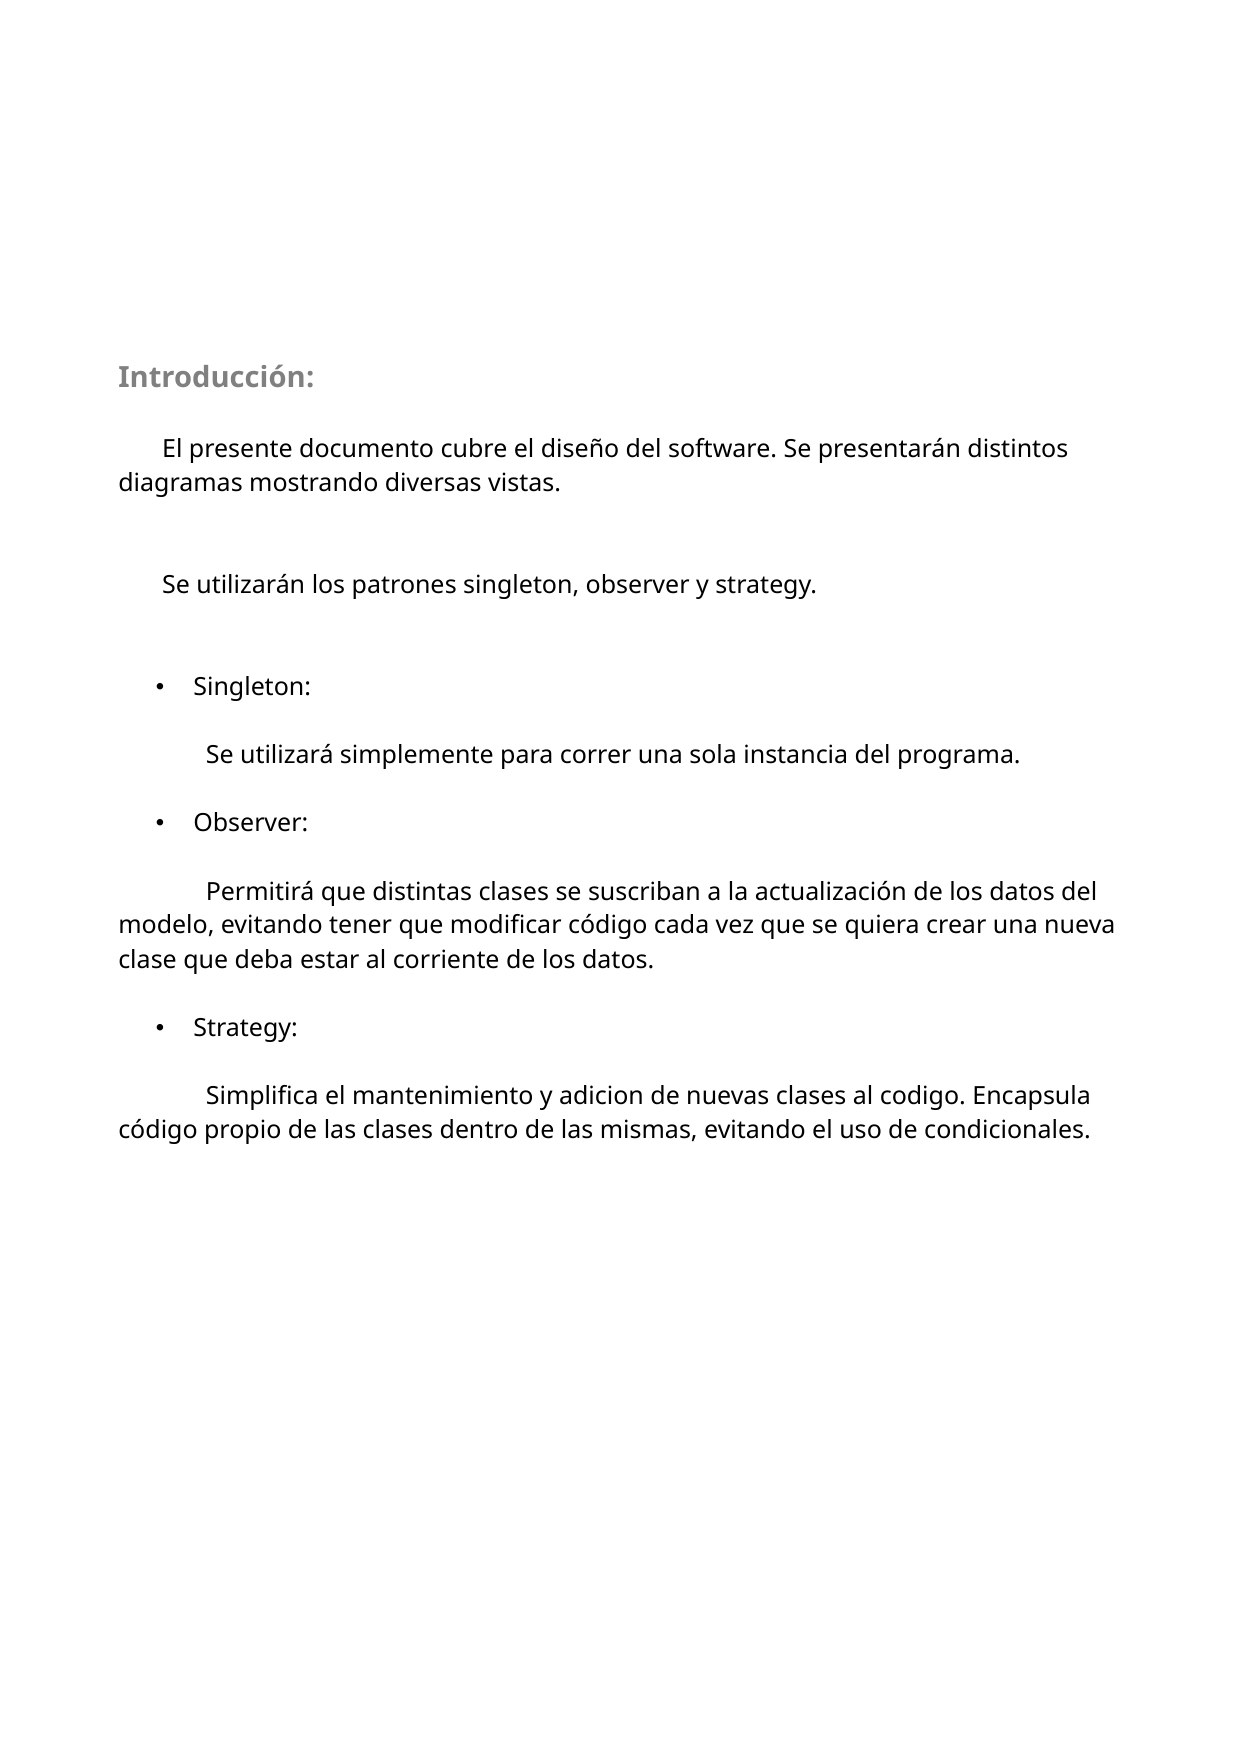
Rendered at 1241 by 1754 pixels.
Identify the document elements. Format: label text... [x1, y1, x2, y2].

list Strategy: [156, 1009, 1122, 1043]
text Se utilizarán los patrones singleton, observer y strategy. [118, 567, 1122, 601]
list Observer: [156, 805, 1122, 839]
text El presente documento cubre el diseño del software. Se presentarán distintos diagramas mostrando diversas vistas. [118, 430, 1122, 498]
text Introducción: [118, 357, 1122, 396]
list Singleton: [156, 669, 1122, 703]
text Se utilizará simplemente para correr una sola instancia del programa. [118, 737, 1122, 771]
text Permitirá que distintas clases se suscriban a la actualización de los datos del modelo, evitando tener que modificar código cada vez que se quiera crear una nueva clase que deba estar al corriente de los datos. [118, 873, 1122, 975]
text Simplifica el mantenimiento y adicion de nuevas clases al codigo. Encapsula código propio de las clases dentro de las mismas, evitando el uso de condicionales. [118, 1077, 1122, 1146]
